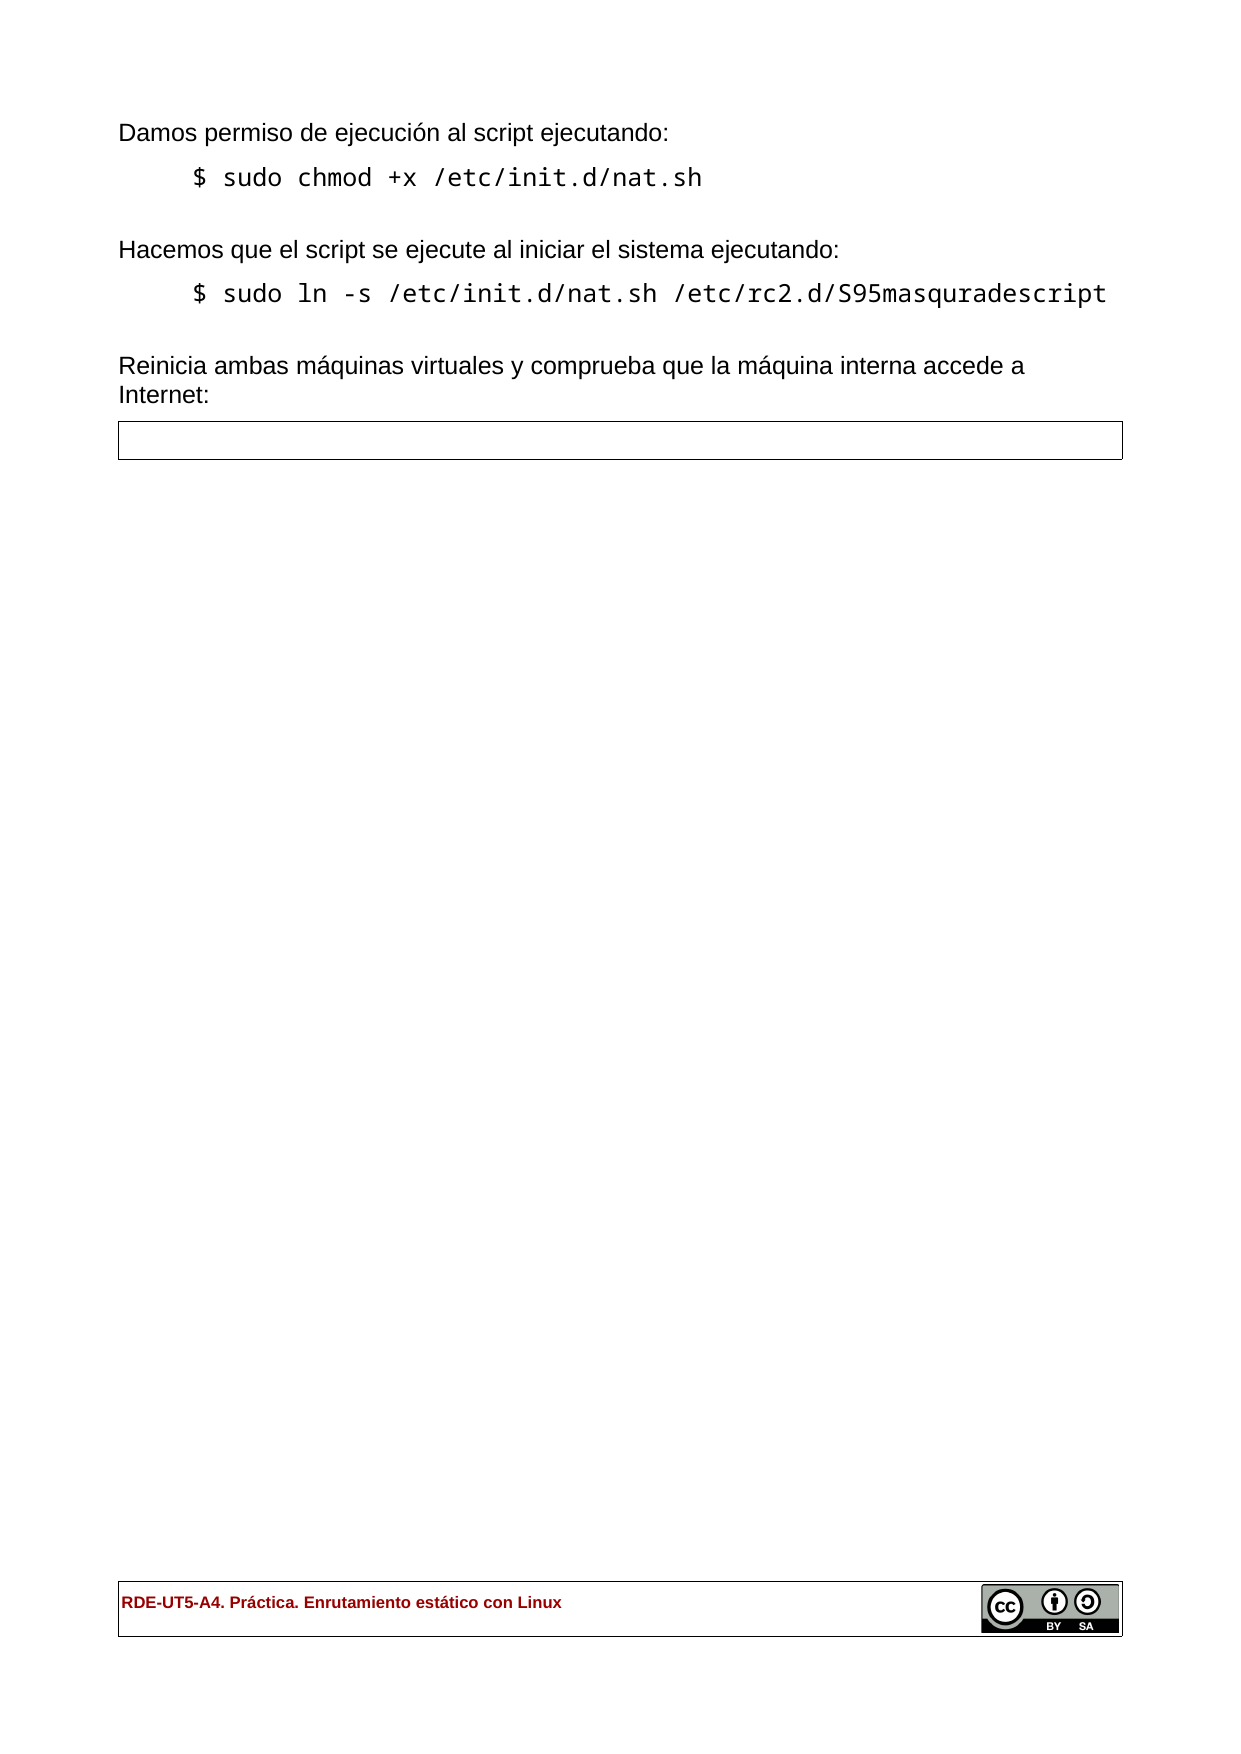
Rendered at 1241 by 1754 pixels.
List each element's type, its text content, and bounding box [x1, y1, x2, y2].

text Damos permiso de ejecución al script ejecutando: [118, 118, 1122, 147]
picture [981, 1584, 1119, 1633]
text Reinicia ambas máquinas virtuales y comprueba que la máquina interna accede a Internet: [118, 351, 1122, 409]
text Hacemos que el script se ejecute al iniciar el sistema ejecutando: [118, 235, 1122, 263]
text $ sudo chmod +x /etc/init.d/nat.sh [192, 159, 1122, 193]
table_header [119, 422, 1122, 459]
text $ sudo ln -s /etc/init.d/nat.sh /etc/rc2.d/S95masquradescript [192, 276, 1122, 310]
